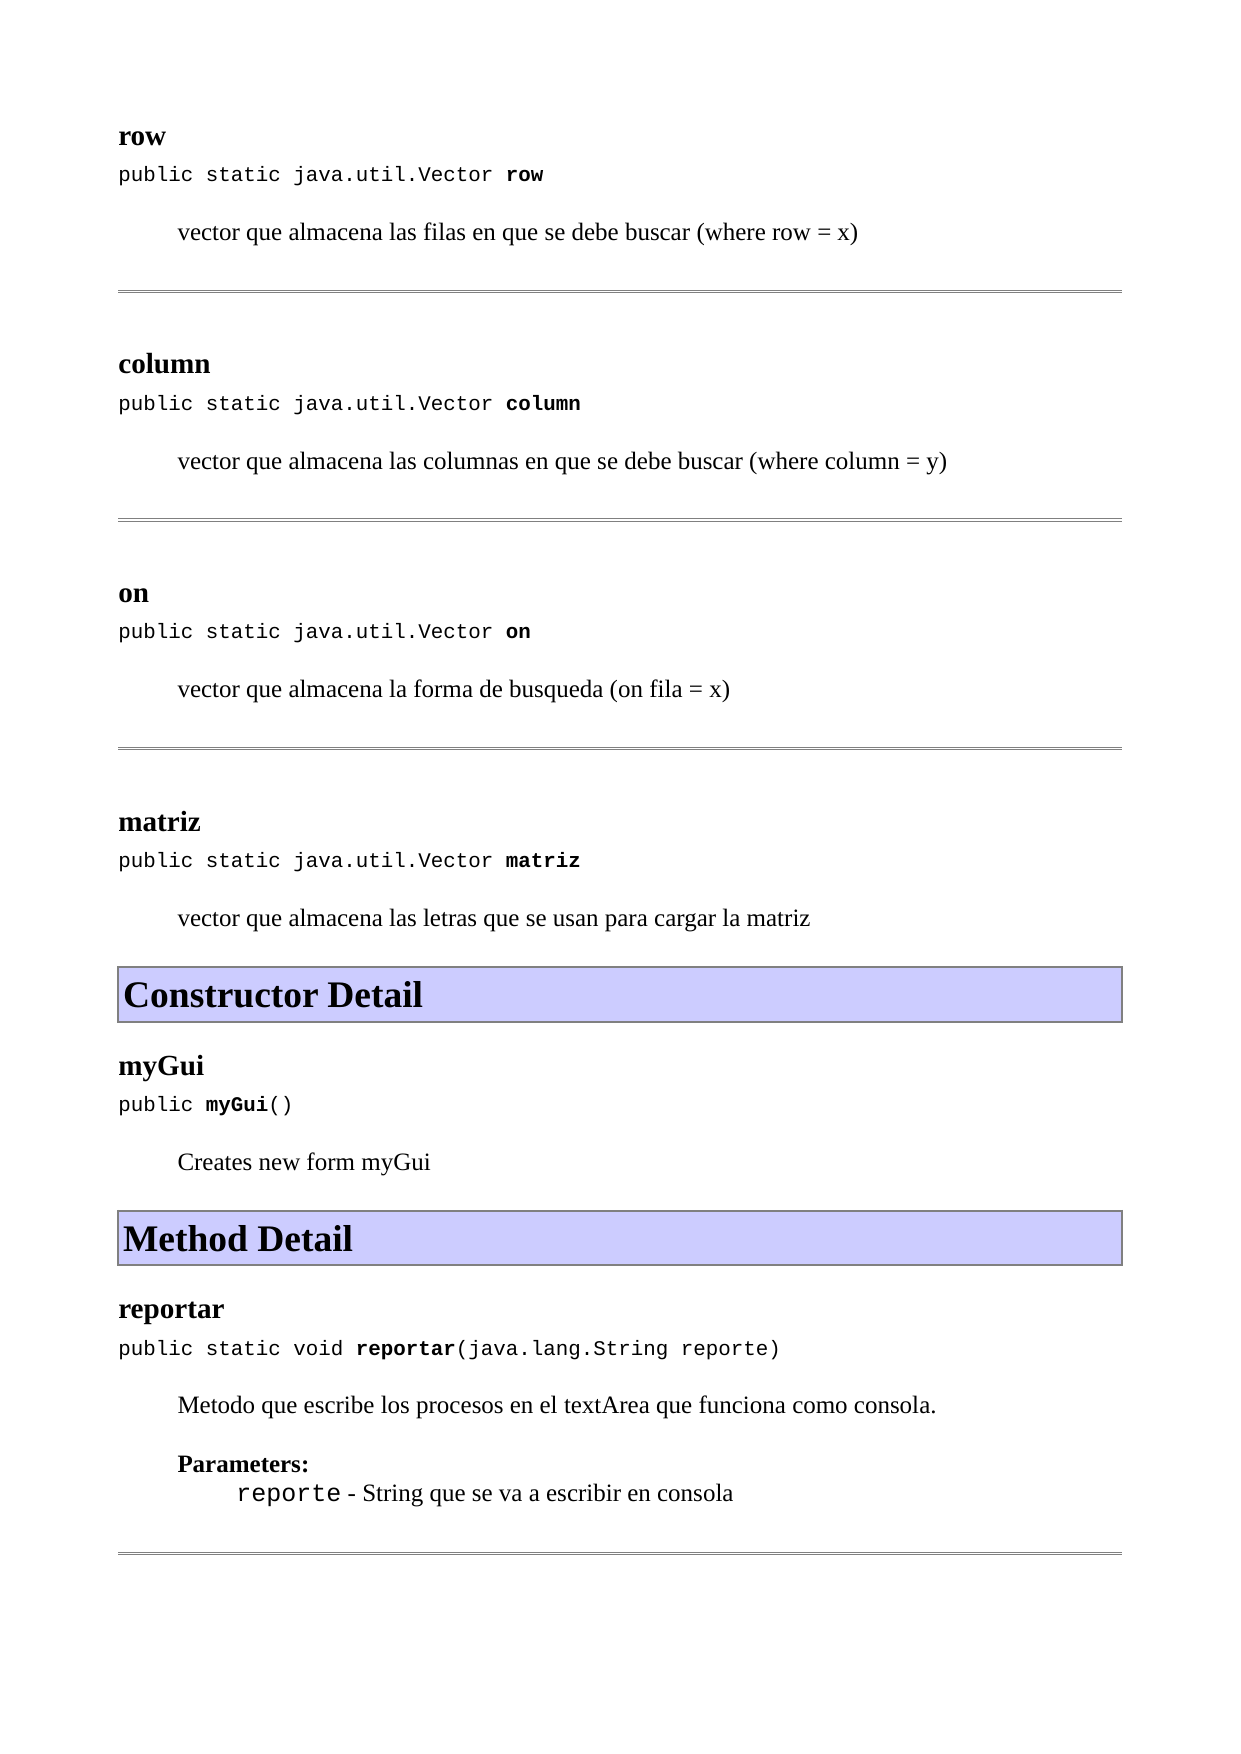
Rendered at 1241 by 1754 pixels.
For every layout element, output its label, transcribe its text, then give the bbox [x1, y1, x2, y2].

text public static void reportar(java.lang.String reporte) [118, 1337, 1122, 1361]
table_header Constructor Detail [119, 968, 1121, 1021]
text public static java.util.Vector on [118, 621, 1122, 645]
list vector que almacena las columnas en que se debe buscar (where column = y) [177, 446, 1122, 474]
list reporte - String que se va a escribir en consola [236, 1478, 1122, 1508]
subtitle column [118, 347, 1122, 380]
text public static java.util.Vector row [118, 164, 1122, 188]
text public myGui() [118, 1094, 1122, 1117]
subtitle reportar [118, 1291, 1122, 1325]
list vector que almacena las letras que se usan para cargar la matriz [177, 903, 1122, 932]
text public static java.util.Vector column [118, 393, 1122, 416]
subtitle Parameters: [177, 1449, 1122, 1478]
subtitle on [118, 575, 1122, 609]
subtitle myGui [118, 1048, 1122, 1081]
list Creates new form myGui [177, 1147, 1122, 1176]
table_header Method Detail [119, 1212, 1121, 1264]
list vector que almacena la forma de busqueda (on fila = x) [177, 674, 1122, 703]
list vector que almacena las filas en que se debe buscar (where row = x) [177, 217, 1122, 246]
list Metodo que escribe los procesos en el textArea que funciona como consola. [177, 1391, 1122, 1419]
text public static java.util.Vector matriz [118, 850, 1122, 873]
subtitle matriz [118, 804, 1122, 837]
subtitle row [118, 118, 1122, 152]
